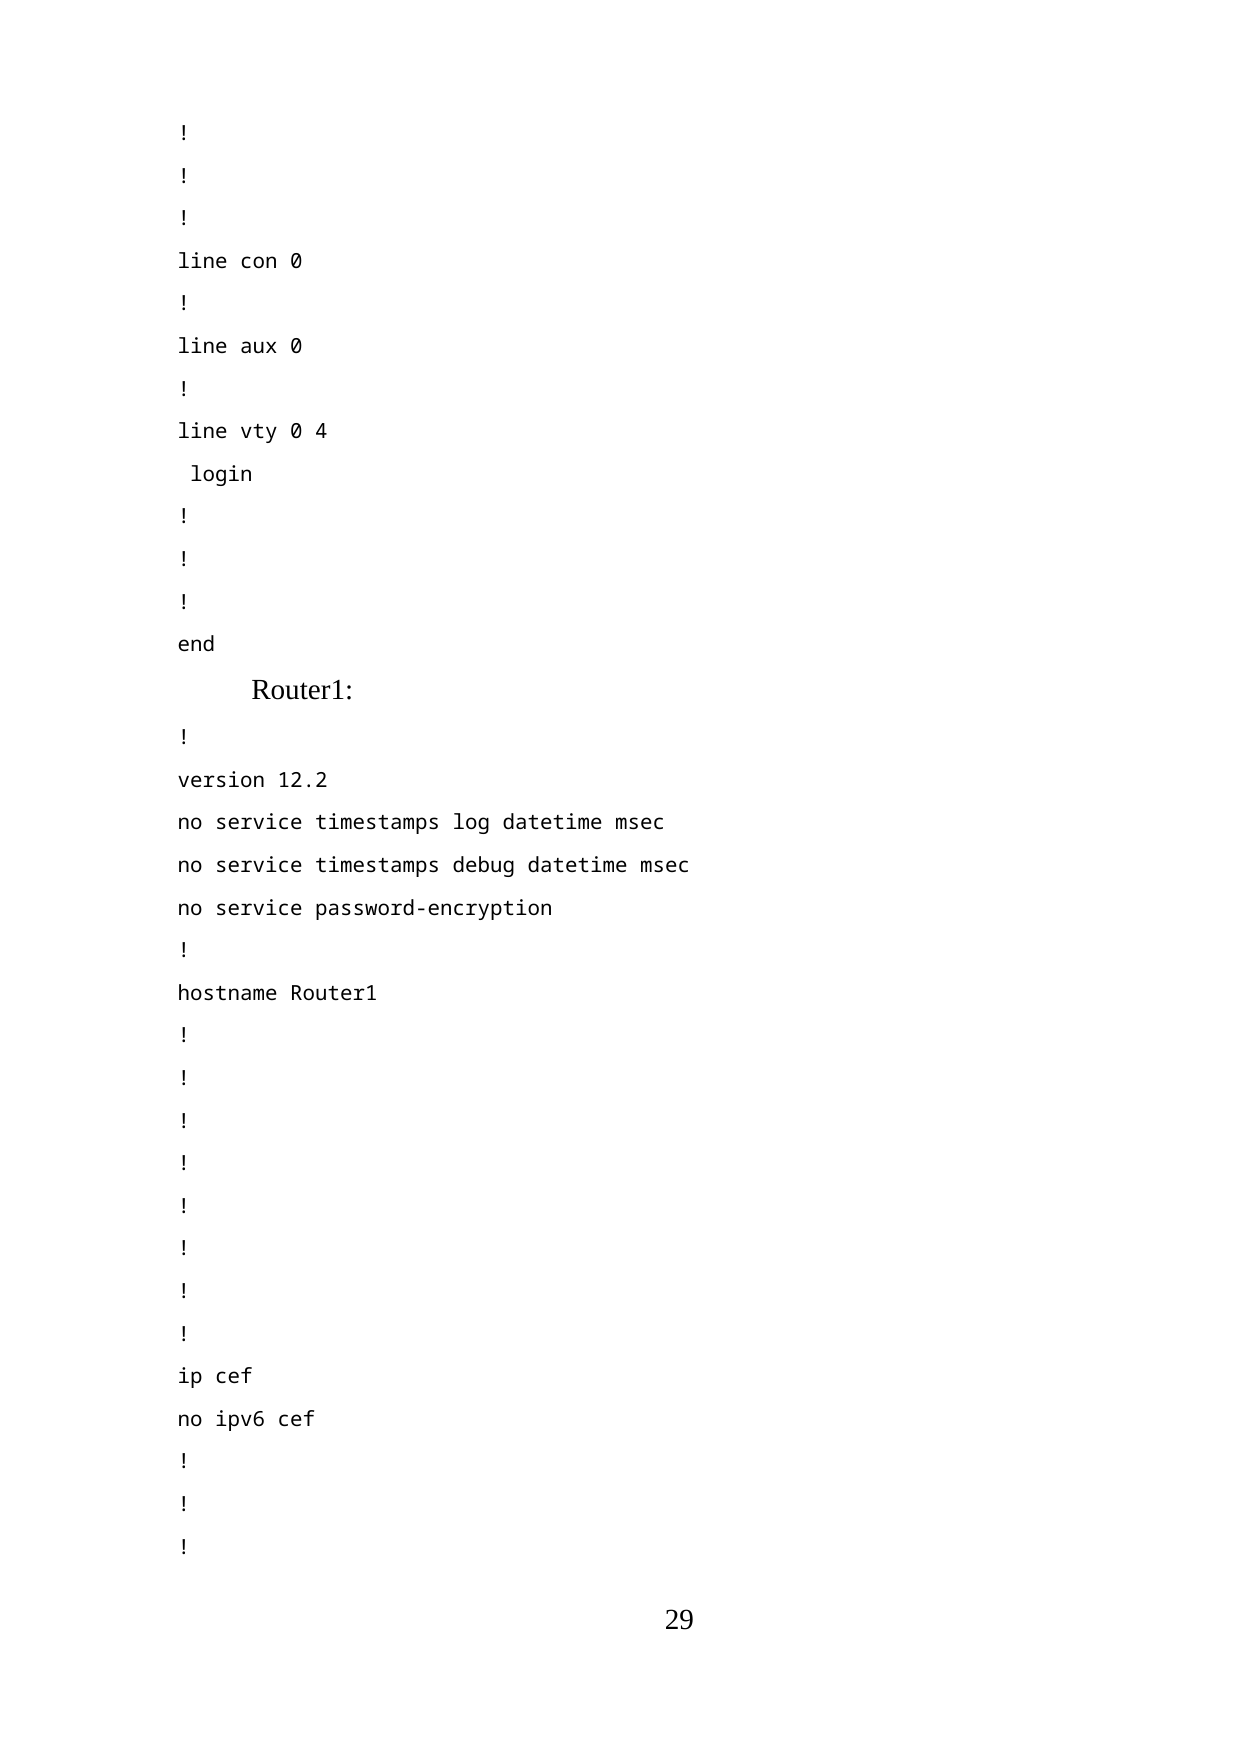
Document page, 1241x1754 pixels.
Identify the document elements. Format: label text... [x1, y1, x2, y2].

text login [177, 459, 1181, 487]
text line con 0 [177, 246, 1181, 274]
text no service timestamps debug datetime msec [177, 850, 1181, 878]
text version 12.2 [177, 765, 1181, 793]
text ! [177, 1148, 1181, 1177]
text ! [177, 288, 1181, 317]
text line vty 0 4 [177, 416, 1181, 445]
text ! [177, 1191, 1181, 1219]
text ! [177, 587, 1181, 615]
text ! [177, 374, 1181, 402]
text no service password-encryption [177, 893, 1181, 921]
text ! [177, 722, 1181, 751]
text ! [177, 1063, 1181, 1092]
text ! [177, 161, 1181, 189]
text ! [177, 502, 1181, 530]
text ! [177, 1532, 1181, 1560]
text no ipv6 cef [177, 1404, 1181, 1432]
text ! [177, 935, 1181, 964]
text ! [177, 1106, 1181, 1134]
text Router1: [177, 672, 1181, 706]
text no service timestamps log datetime msec [177, 807, 1181, 836]
text ! [177, 1021, 1181, 1049]
text ! [177, 203, 1181, 232]
text ! [177, 1489, 1181, 1518]
text line aux 0 [177, 331, 1181, 359]
text ! [177, 544, 1181, 573]
text ip cef [177, 1361, 1181, 1390]
text end [177, 629, 1181, 658]
text ! [177, 1319, 1181, 1347]
text ! [177, 1233, 1181, 1262]
text ! [177, 1447, 1181, 1475]
text hostname Router1 [177, 978, 1181, 1006]
text ! [177, 118, 1181, 147]
text ! [177, 1276, 1181, 1304]
